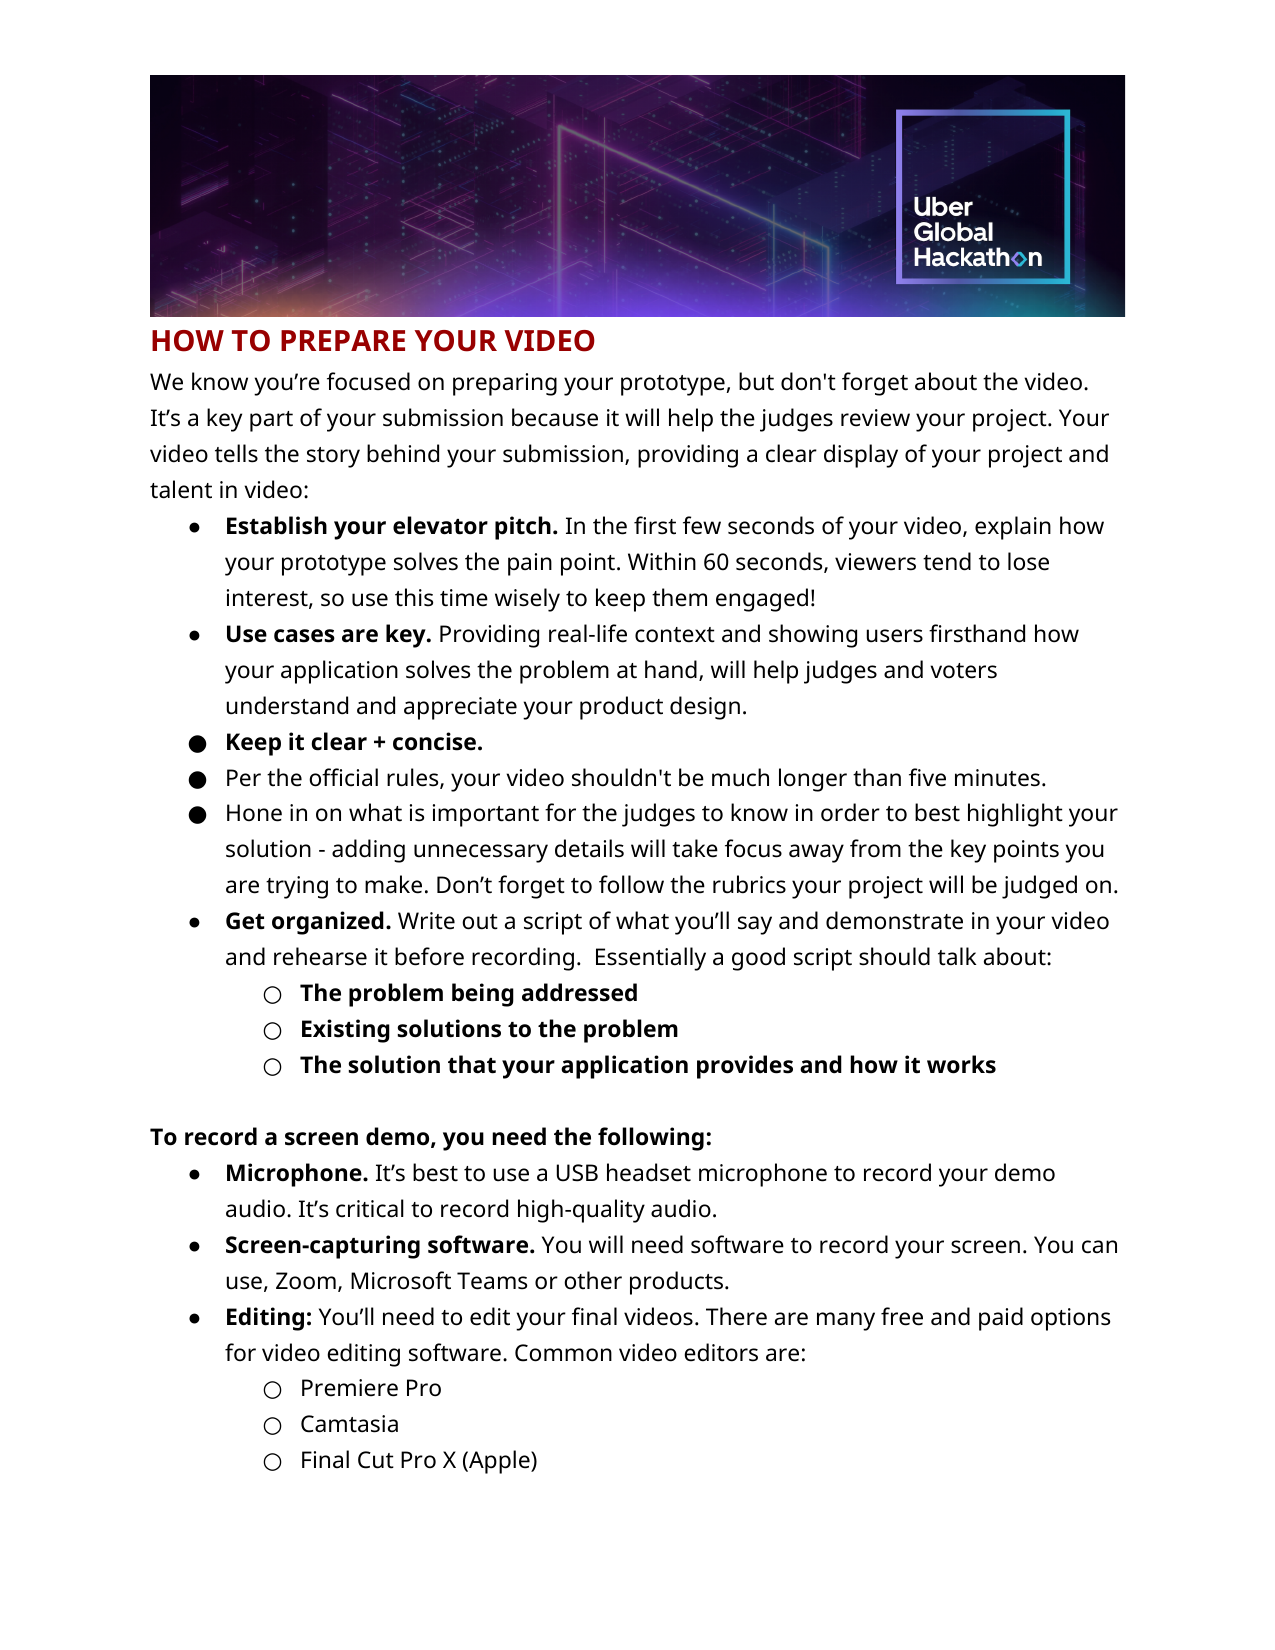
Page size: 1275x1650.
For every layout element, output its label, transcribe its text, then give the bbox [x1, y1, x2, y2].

text To record a screen demo, you need the following: [150, 1121, 1125, 1152]
list Final Cut Pro X (Apple) [262, 1444, 1125, 1476]
list Existing solutions to the problem [262, 1013, 1125, 1044]
list Premiere Pro [262, 1372, 1125, 1404]
list Camtasia [262, 1408, 1125, 1439]
list Microphone. It’s best to use a USB headset microphone to record your demo audio. It’s critical to record high-quality audio. [187, 1157, 1125, 1224]
picture [150, 75, 1125, 317]
list Use cases are key. Providing real-life context and showing users firsthand how your application solves the problem at hand, will help judges and voters understand and appreciate your product design. [187, 618, 1125, 721]
list Get organized. Write out a script of what you’ll say and demonstrate in your video and rehearse it before recording. Essentially a good script should talk about: [187, 905, 1125, 972]
list The problem being addressed [262, 977, 1125, 1008]
text HOW TO PREPARE YOUR VIDEO [150, 321, 1125, 360]
list Keep it clear + concise. [187, 726, 1125, 757]
list Per the official rules, your video shouldn't be much longer than five minutes. [187, 761, 1125, 793]
list Screen-capturing software. You will need software to record your screen. You can use, Zoom, Microsoft Teams or other products. [187, 1229, 1125, 1296]
list Editing: You’ll need to edit your final videos. There are many free and paid options for video editing software. Common video editors are: [187, 1301, 1125, 1368]
list Hone in on what is important for the judges to know in order to best highlight your solution - adding unnecessary details will take focus away from the key points you are trying to make. Don’t forget to follow the rubrics your project will be judged on. [187, 797, 1125, 901]
list The solution that your application provides and how it works [262, 1049, 1125, 1080]
list Establish your elevator pitch. In the first few seconds of your video, explain how your prototype solves the pain point. Within 60 seconds, viewers tend to lose interest, so use this time wisely to keep them engaged! [187, 510, 1125, 613]
text We know you’re focused on preparing your prototype, but don't forget about the video. It’s a key part of your submission because it will help the judges review your project. Your video tells the story behind your submission, providing a clear display of your project and talent in video: [150, 366, 1125, 505]
